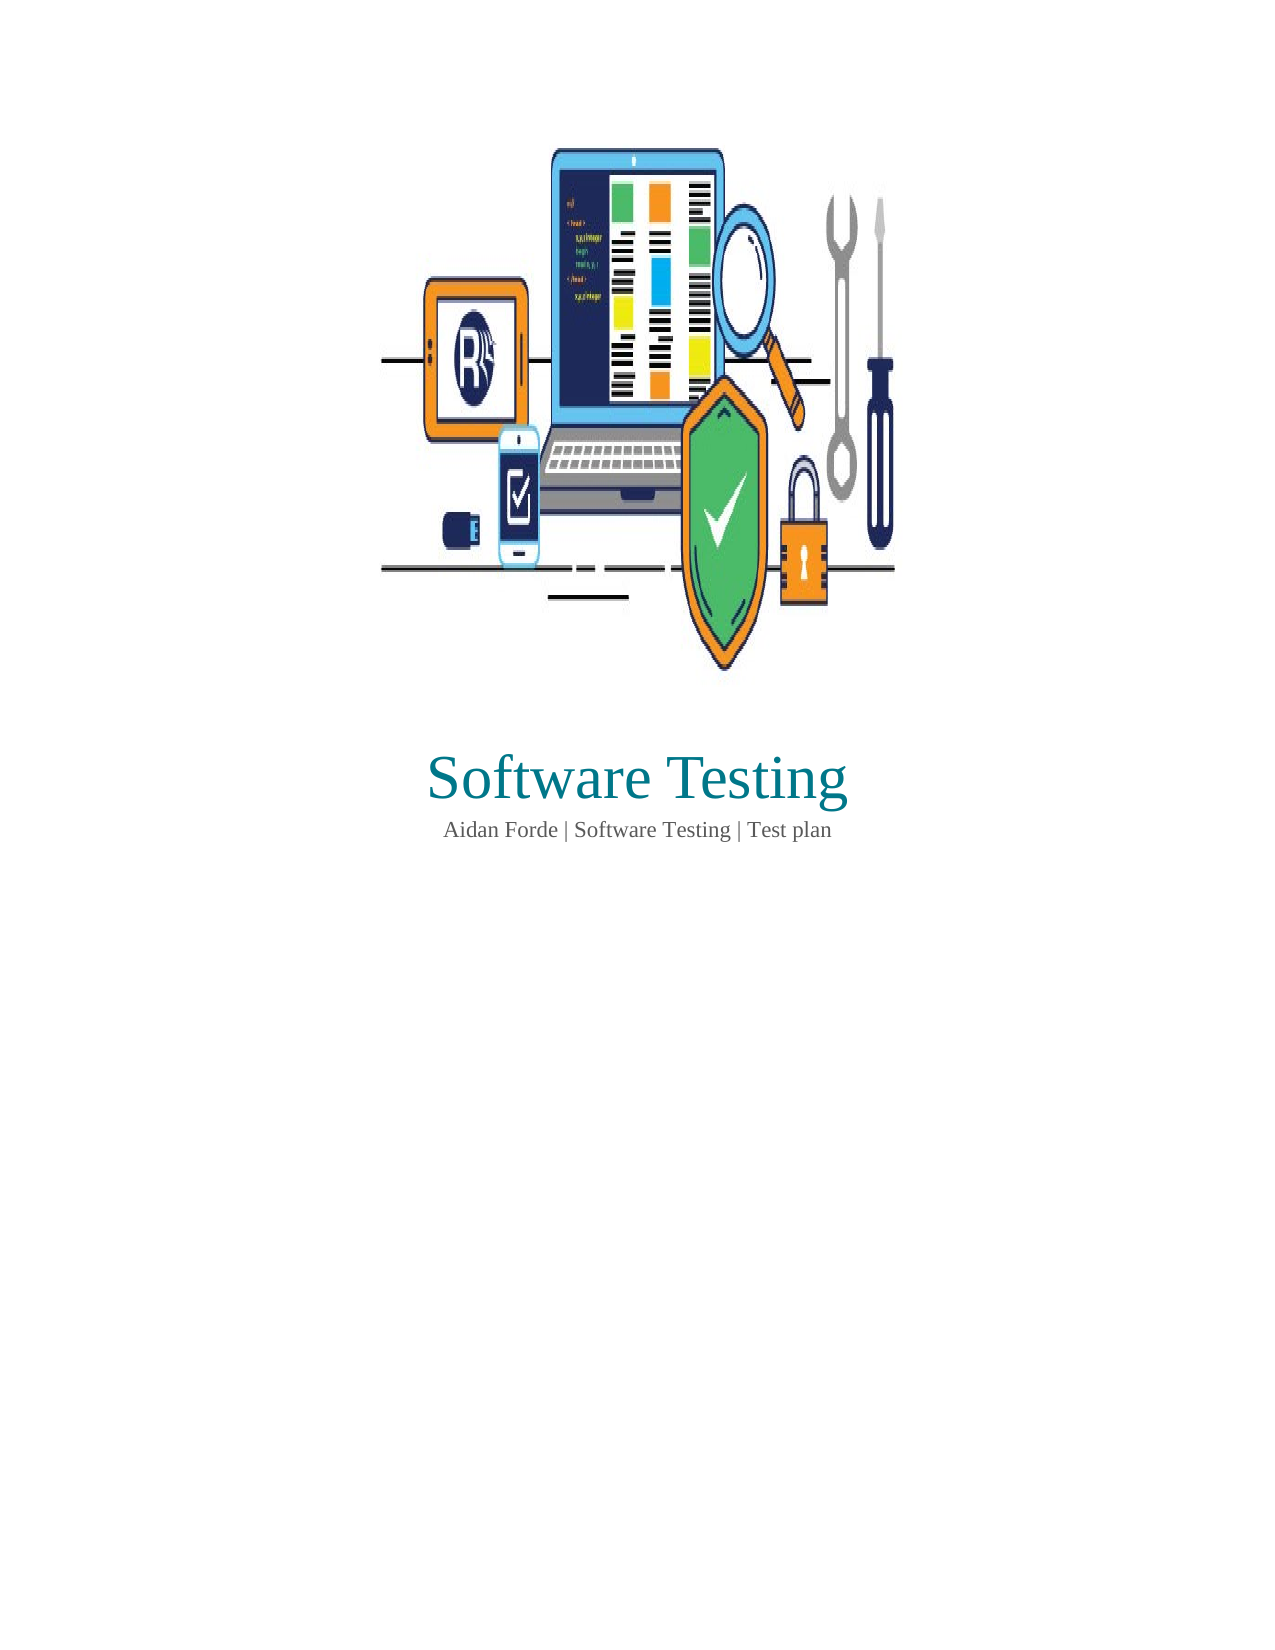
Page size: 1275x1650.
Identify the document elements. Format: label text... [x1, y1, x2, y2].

title Software Testing [187, 740, 1087, 812]
text Aidan Forde | Software Testing | Test plan [187, 816, 1087, 843]
